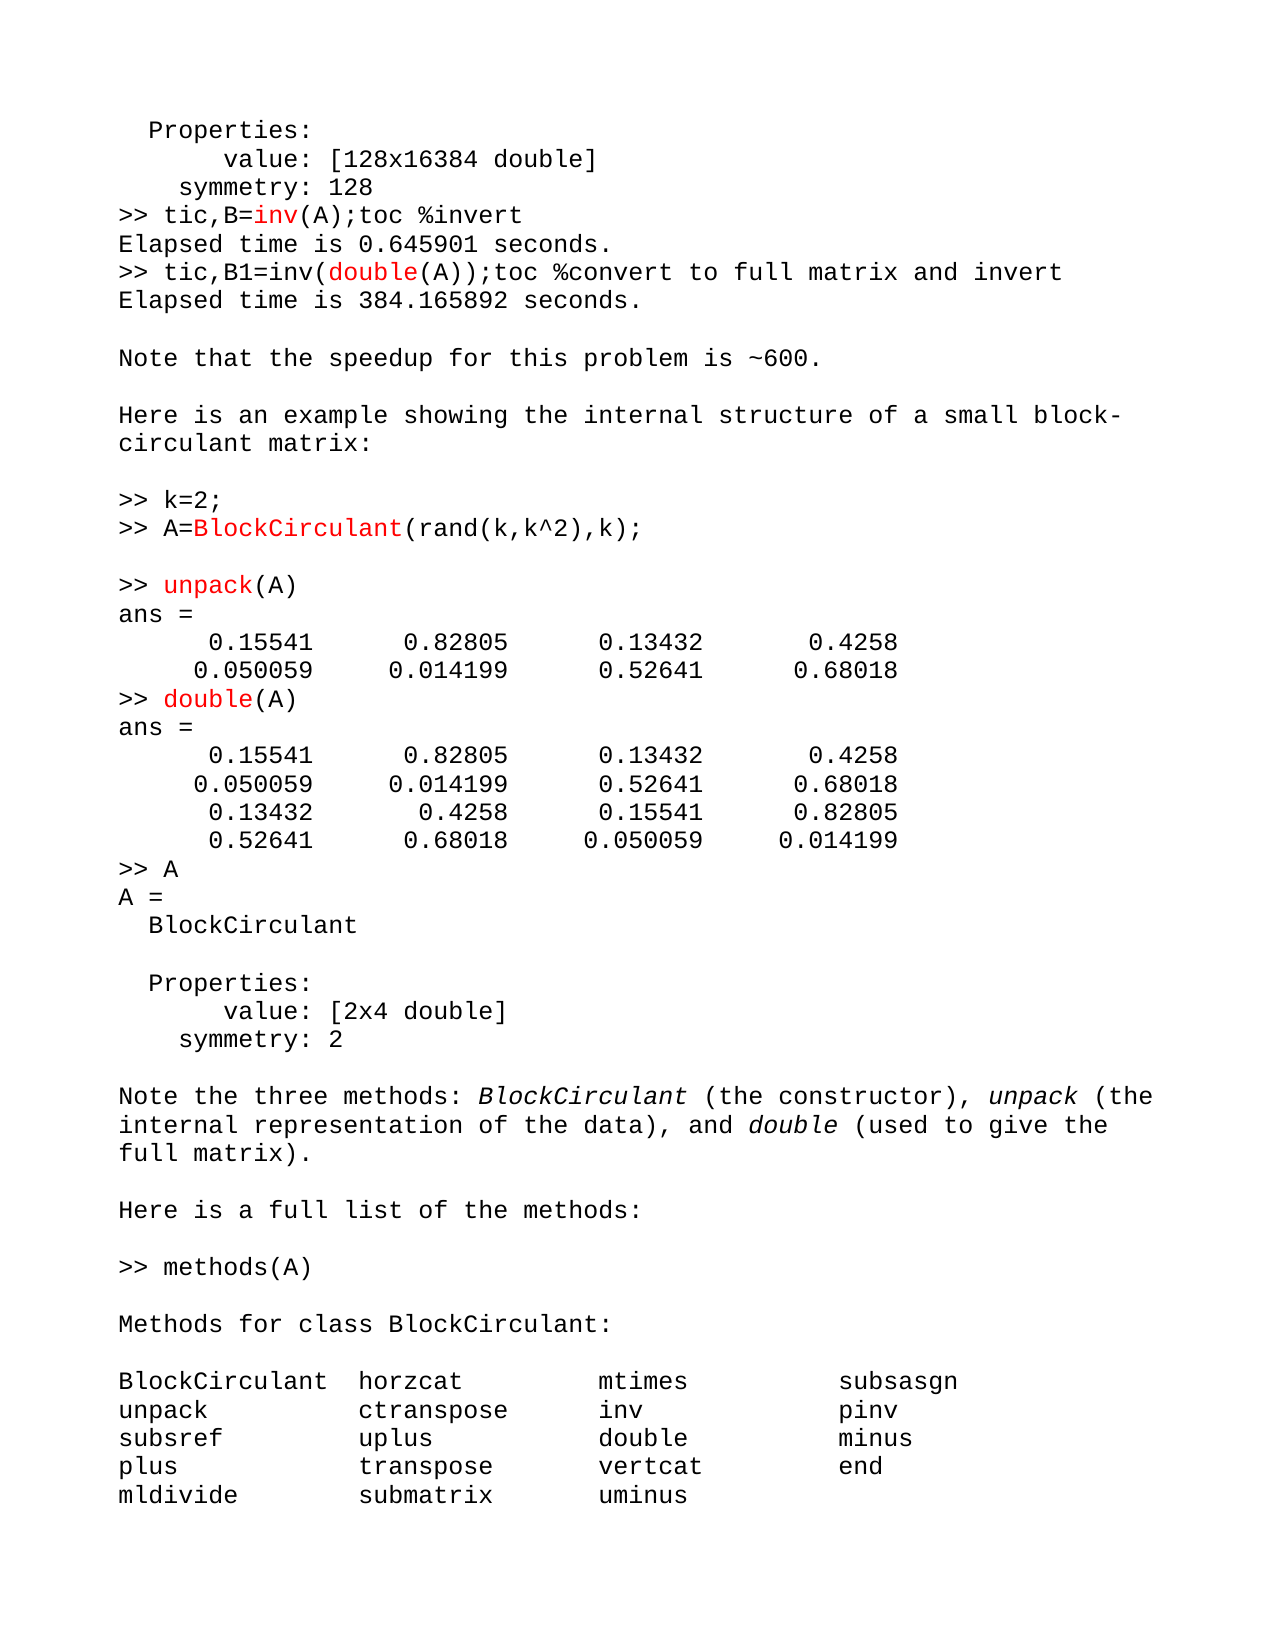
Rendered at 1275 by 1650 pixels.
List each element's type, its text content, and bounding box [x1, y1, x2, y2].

text Here is a full list of the methods: [118, 1198, 1157, 1226]
text plus transpose vertcat end mldivide submatrix uminus [118, 1454, 1157, 1511]
text 0.52641 0.68018 0.050059 0.014199 [118, 828, 1157, 856]
text >> double(A) [118, 686, 1157, 715]
text BlockCirculant [118, 913, 1157, 941]
text Properties: [118, 118, 1157, 146]
text ans = [118, 601, 1157, 630]
text Elapsed time is 384.165892 seconds. [118, 288, 1157, 316]
text >> k=2; [118, 488, 1157, 516]
text BlockCirculant horzcat mtimes subsasgn unpack ctranspose inv pinv subsref uplus double minus [118, 1369, 1157, 1454]
text A = [118, 885, 1157, 913]
text Properties: [118, 970, 1157, 998]
text Note the three methods: BlockCirculant (the constructor), unpack (the internal representation of the data), and double (used to give the full matrix). [118, 1084, 1157, 1169]
text >> tic,B=inv(A);toc %invert [118, 203, 1157, 231]
text Here is an example showing the internal structure of a small block-circulant matrix: [118, 402, 1157, 459]
text >> unpack(A) [118, 573, 1157, 601]
text 0.050059 0.014199 0.52641 0.68018 [118, 771, 1157, 800]
text Methods for class BlockCirculant: [118, 1312, 1157, 1340]
text 0.13432 0.4258 0.15541 0.82805 [118, 800, 1157, 828]
text Elapsed time is 0.645901 seconds. [118, 231, 1157, 260]
text symmetry: 2 [118, 1027, 1157, 1055]
text 0.050059 0.014199 0.52641 0.68018 [118, 658, 1157, 686]
text Note that the speedup for this problem is ~600. [118, 345, 1157, 373]
text value: [128x16384 double] [118, 146, 1157, 175]
text 0.15541 0.82805 0.13432 0.4258 [118, 630, 1157, 658]
text value: [2x4 double] [118, 998, 1157, 1027]
text >> A=BlockCirculant(rand(k,k^2),k); [118, 516, 1157, 544]
text ans = [118, 715, 1157, 743]
text 0.15541 0.82805 0.13432 0.4258 [118, 743, 1157, 771]
text symmetry: 128 [118, 175, 1157, 203]
text >> methods(A) [118, 1255, 1157, 1283]
text >> A [118, 856, 1157, 885]
text >> tic,B1=inv(double(A));toc %convert to full matrix and invert [118, 260, 1157, 288]
